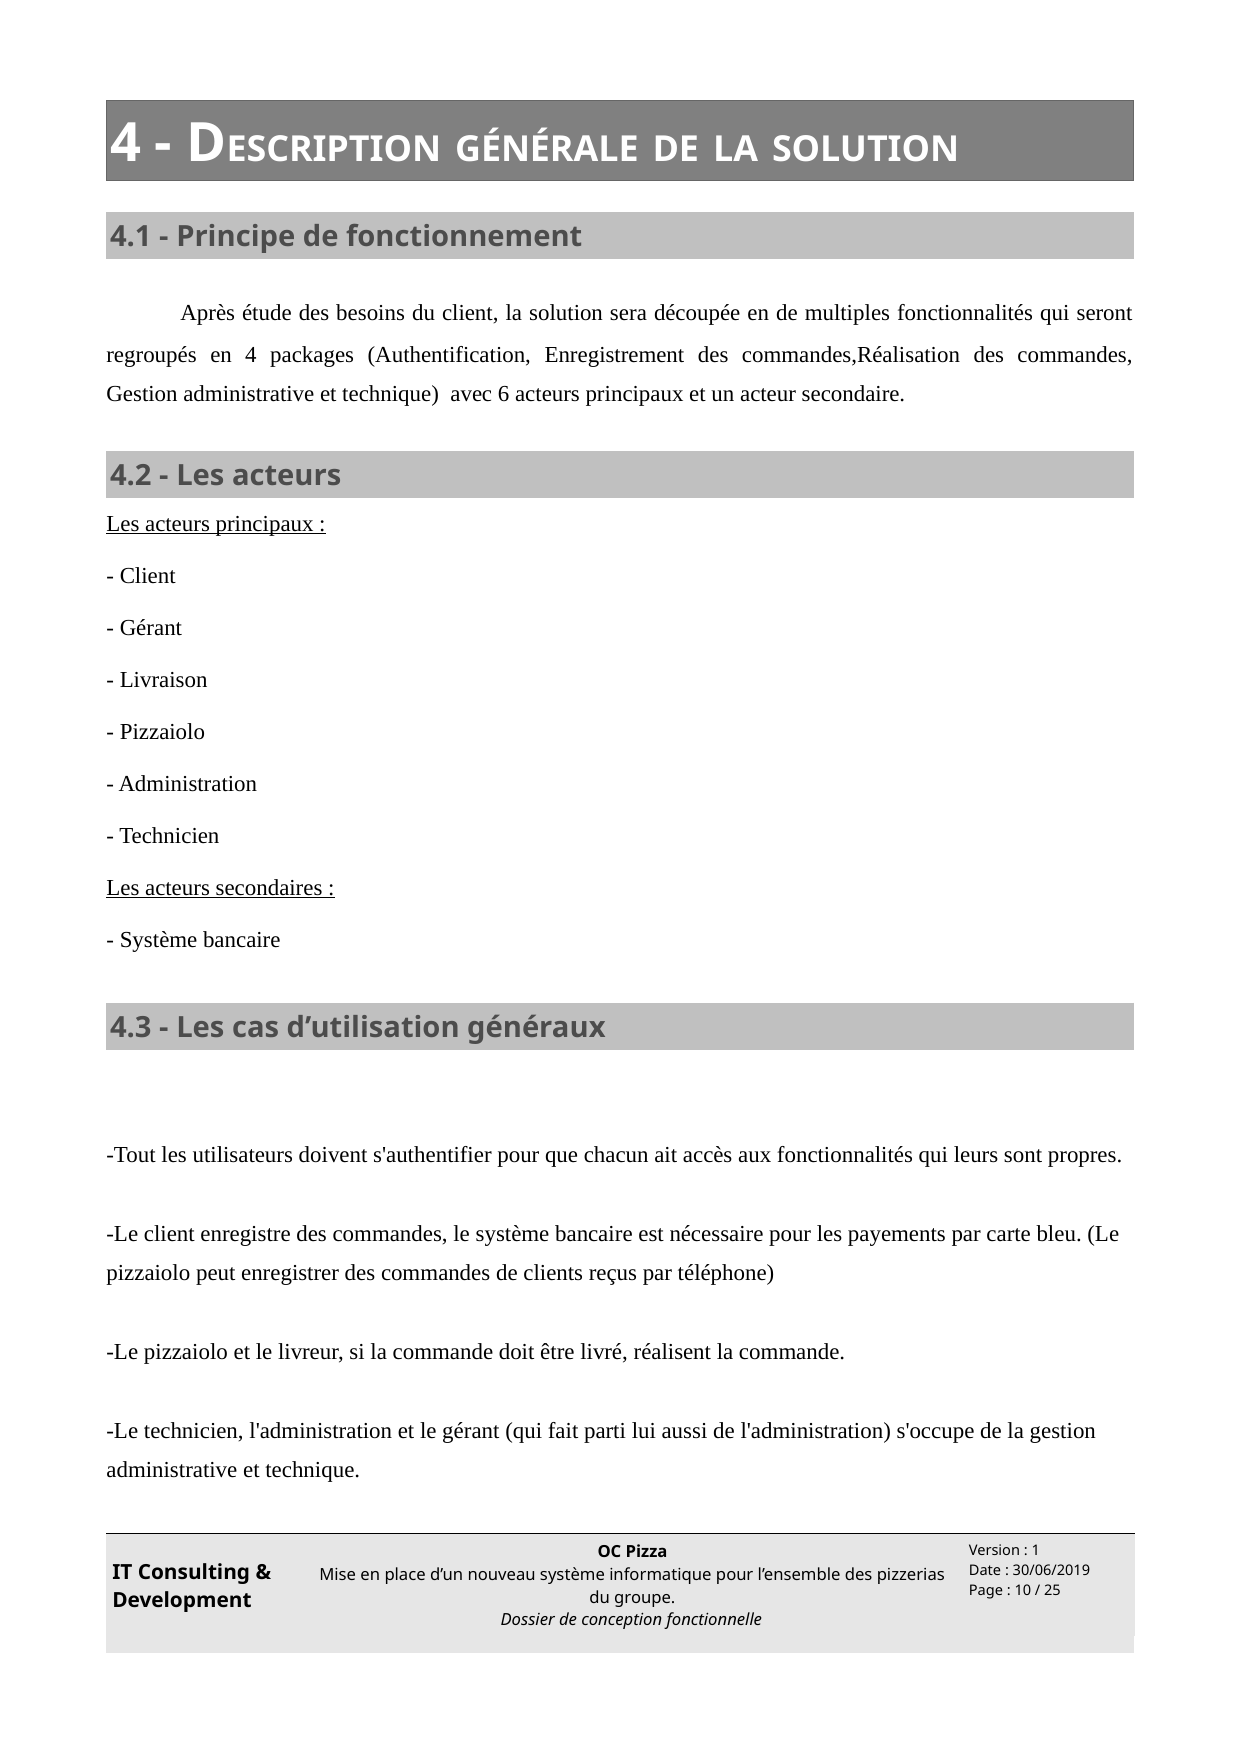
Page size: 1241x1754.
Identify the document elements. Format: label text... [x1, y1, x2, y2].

text Les acteurs principaux : [106, 510, 1134, 536]
text - Gérant [106, 614, 1134, 640]
subtitle Principe de fonctionnement [107, 213, 1133, 258]
subtitle Description générale de la solution [107, 101, 1133, 180]
text - Administration [106, 770, 1134, 796]
subtitle Les cas d’utilisation généraux [107, 1004, 1133, 1049]
text -Le pizzaiolo et le livreur, si la commande doit être livré, réalisent la commande. [106, 1338, 1134, 1364]
text -Le technicien, l'administration et le gérant (qui fait parti lui aussi de l'administration) s'occupe de la gestion administrative et technique. [106, 1417, 1134, 1483]
text Les acteurs secondaires : [106, 874, 1134, 900]
text - Livraison [106, 666, 1134, 692]
text -Tout les utilisateurs doivent s'authentifier pour que chacun ait accès aux fonctionnalités qui leurs sont propres. [106, 1141, 1134, 1167]
text - Système bancaire [106, 926, 1134, 952]
text - Client [106, 562, 1134, 588]
text -Le client enregistre des commandes, le système bancaire est nécessaire pour les payements par carte bleu. (Le pizzaiolo peut enregistrer des commandes de clients reçus par téléphone) [106, 1220, 1134, 1286]
text - Pizzaiolo [106, 718, 1134, 744]
text Après étude des besoins du client, la solution sera découpée en de multiples fonctionnalités qui seront regroupés en 4 packages (Authentification, Enregistrement des commandes,Réalisation des commandes, Gestion administrative et technique) avec 6 acteurs principaux et un acteur secondaire. [106, 296, 1134, 406]
text - Technicien [106, 822, 1134, 848]
subtitle Les acteurs [107, 452, 1133, 497]
